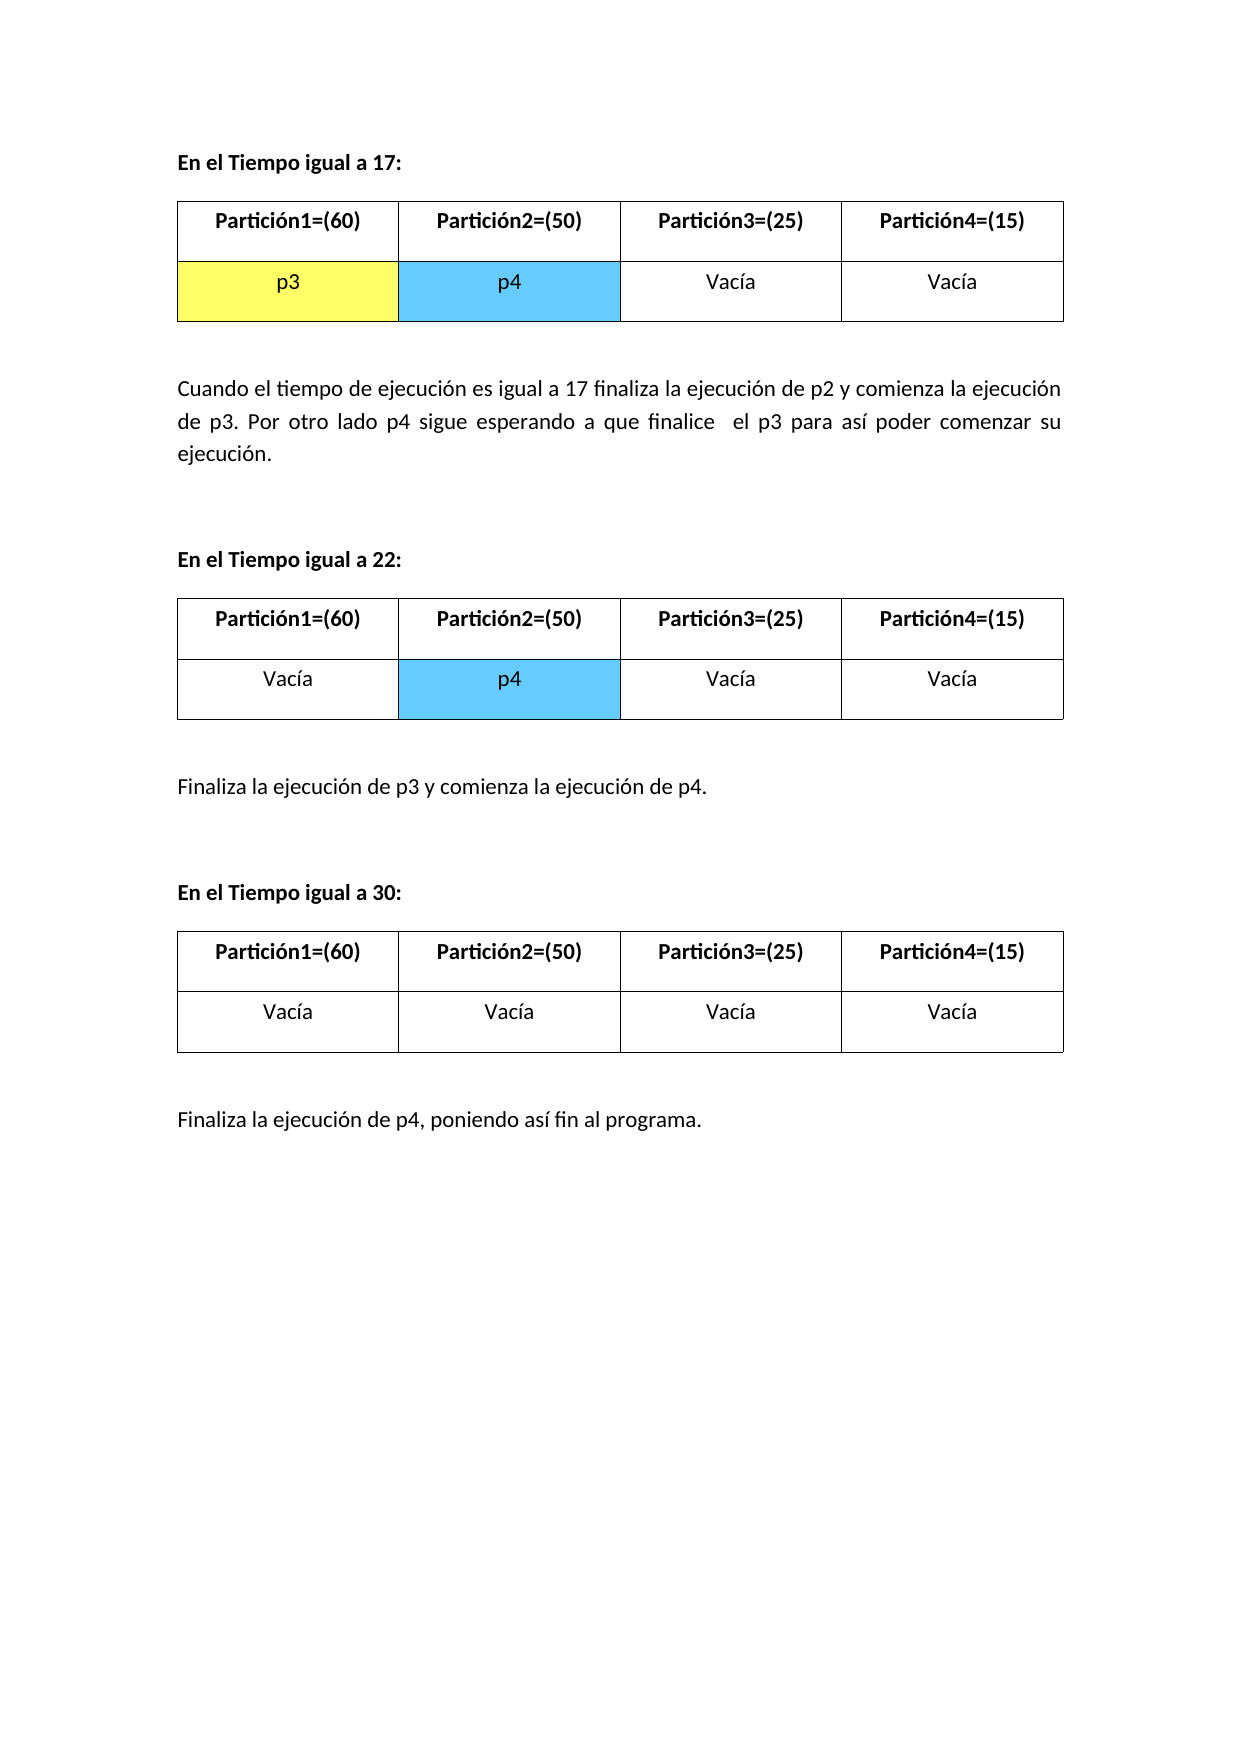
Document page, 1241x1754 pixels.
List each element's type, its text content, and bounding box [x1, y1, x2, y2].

table_header Partición3=(25) [621, 202, 841, 261]
table_header Partición4=(15) [842, 932, 1063, 991]
table_header Partición2=(50) [399, 932, 620, 991]
table_header Partición2=(50) [399, 599, 620, 658]
table_cell Vacía [621, 992, 841, 1052]
table_header Partición1=(60) [178, 202, 398, 261]
table_header Partición1=(60) [178, 599, 398, 658]
table_header Partición1=(60) [178, 932, 398, 991]
text En el Tiempo igual a 17: [177, 148, 1063, 176]
table_cell Vacía [178, 992, 398, 1052]
table_cell p4 [399, 262, 620, 321]
table_cell Vacía [621, 262, 841, 321]
table_cell p3 [178, 262, 398, 321]
table_cell Vacía [842, 660, 1063, 719]
text Finaliza la ejecución de p4, poniendo así fin al programa. [177, 1105, 1063, 1133]
table_cell Vacía [842, 262, 1063, 321]
table_cell Vacía [399, 992, 620, 1052]
table_cell Vacía [842, 992, 1063, 1052]
table_cell p4 [399, 660, 620, 719]
table_header Partición4=(15) [842, 202, 1063, 261]
table_header Partición3=(25) [621, 599, 841, 658]
table_header Partición3=(25) [621, 932, 841, 991]
text En el Tiempo igual a 30: [177, 878, 1063, 906]
table_header Partición2=(50) [399, 202, 620, 261]
text Finaliza la ejecución de p3 y comienza la ejecución de p4. [177, 772, 1063, 800]
table_cell Vacía [621, 660, 841, 719]
table_cell Vacía [178, 660, 398, 719]
table_header Partición4=(15) [842, 599, 1063, 658]
text En el Tiempo igual a 22: [177, 545, 1063, 573]
text Cuando el tiempo de ejecución es igual a 17 finaliza la ejecución de p2 y comienza la ejecución de p3. Por otro lado p4 sigue esperando a que finalice el p3 para así poder comenzar su ejecución. [177, 374, 1063, 467]
